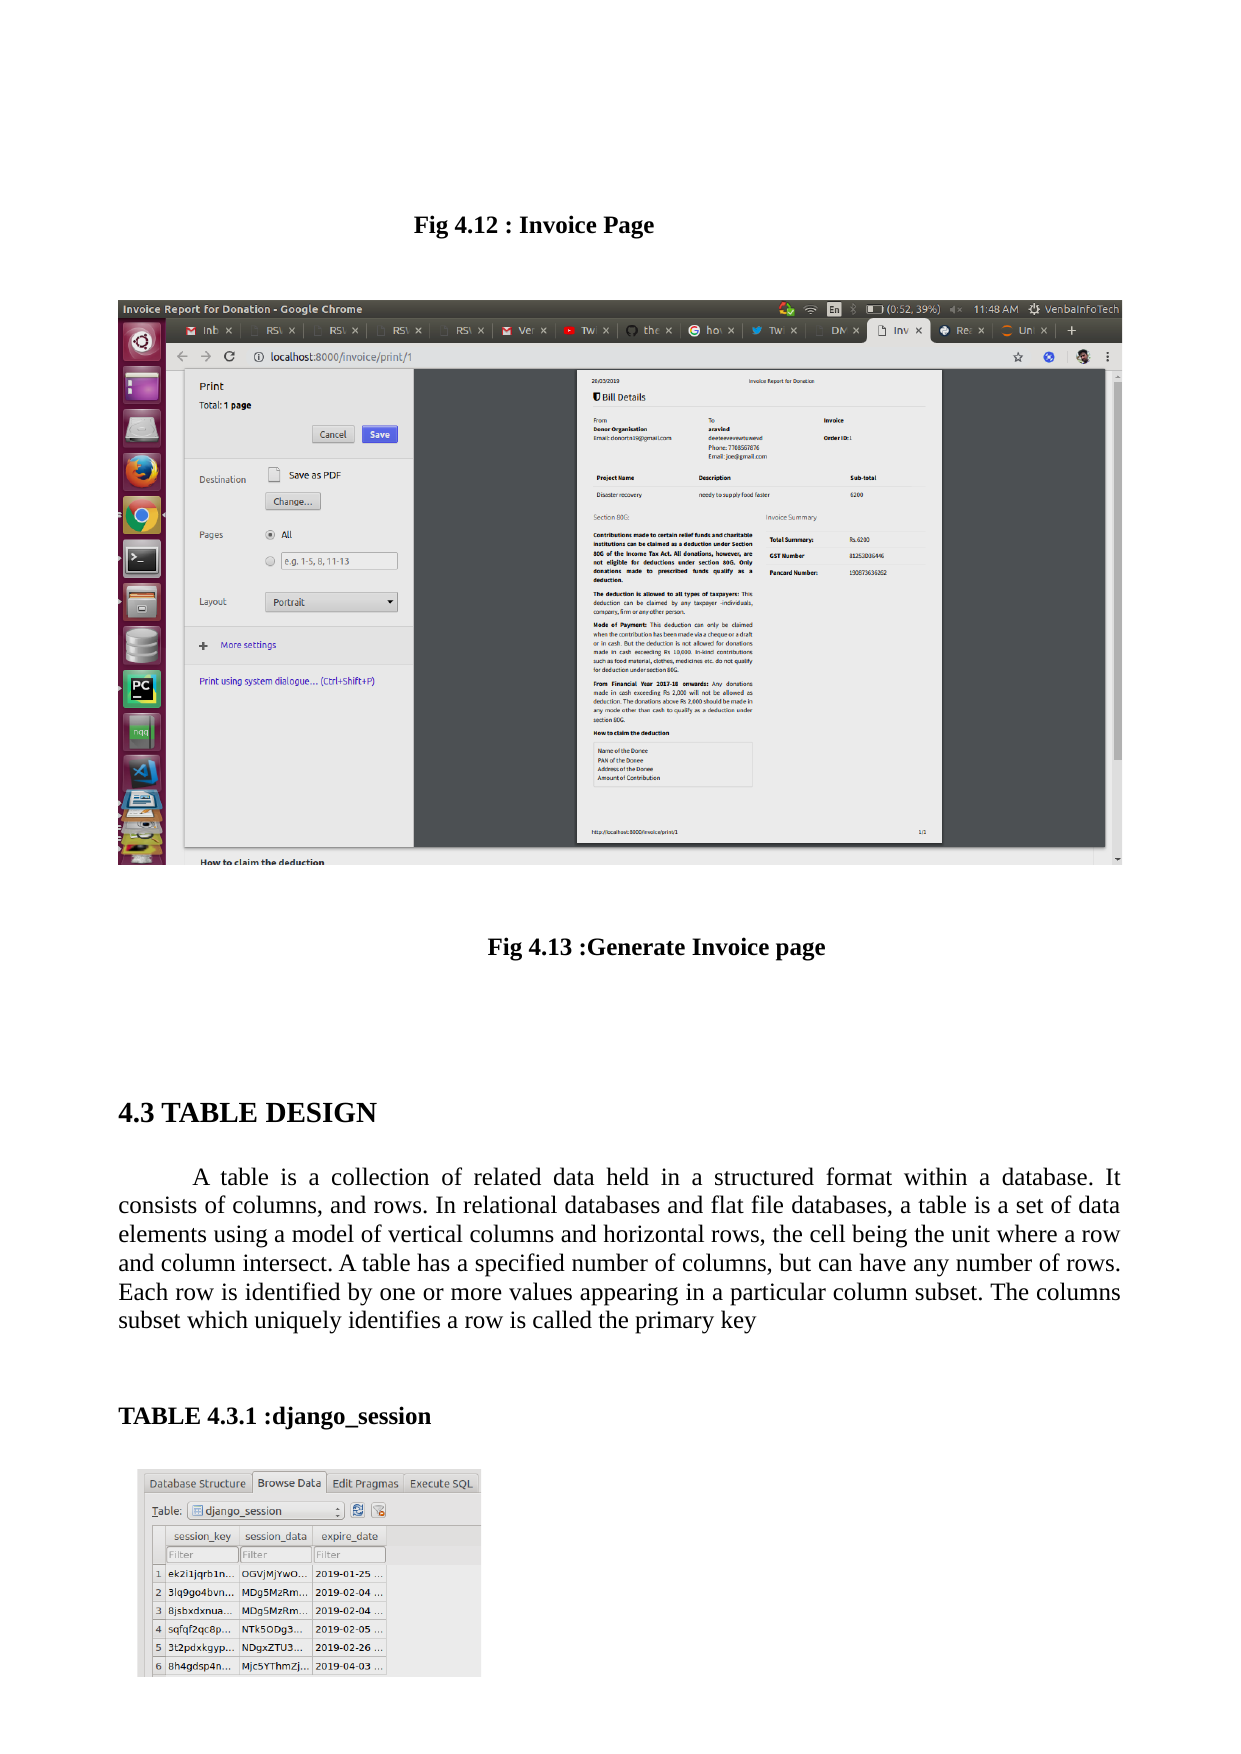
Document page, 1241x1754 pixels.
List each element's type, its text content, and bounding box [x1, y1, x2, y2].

text Fig 4.13 :Generate Invoice page [118, 932, 1122, 961]
text 4.3 TABLE DESIGN [118, 1095, 1122, 1128]
picture [137, 1469, 195, 1677]
text TABLE 4.3.1 :django_session [118, 1401, 1122, 1430]
picture [118, 300, 1123, 865]
text Fig 4.12 : Invoice Page [118, 210, 1122, 239]
text A table is a collection of related data held in a structured format within a database. It consists of columns, and rows. In relational databases and flat file databases, a table is a set of data elements using a model of vertical columns and horizontal rows, the cell being the unit where a row and column intersect. A table has a specified number of columns, but can have any number of rows. Each row is identified by one or more values appearing in a particular column subset. The columns subset which uniquely identifies a row is called the primary key [118, 1162, 1122, 1334]
